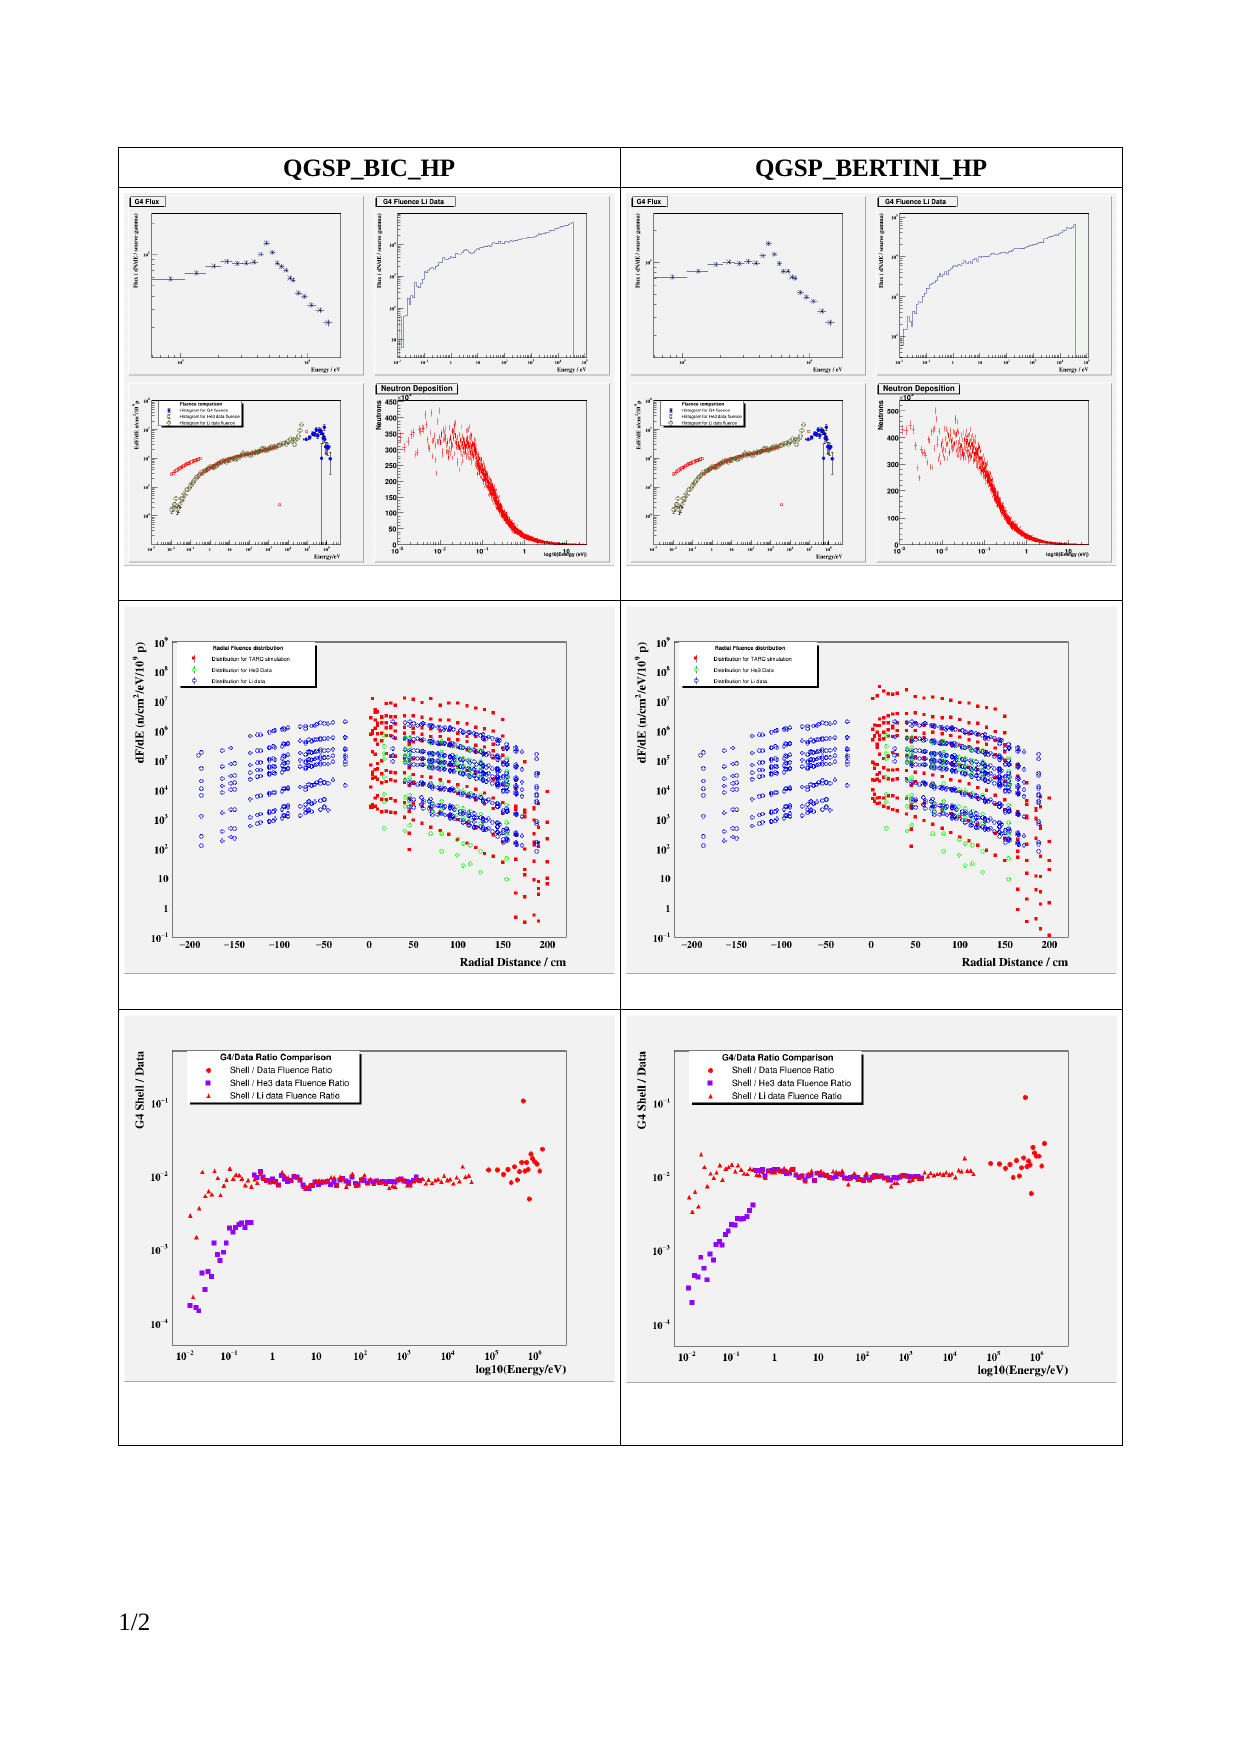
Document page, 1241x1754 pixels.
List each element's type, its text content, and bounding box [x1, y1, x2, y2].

table_header QGSP_BIC_HP [119, 148, 620, 187]
table_cell [119, 188, 620, 600]
picture [123, 606, 615, 974]
table_cell [621, 1010, 1122, 1445]
picture [123, 1014, 615, 1382]
table_header QGSP_BERTINI_HP [621, 148, 1122, 187]
picture [625, 606, 1117, 974]
picture [123, 193, 615, 566]
table_cell [119, 1010, 620, 1445]
table_cell [621, 188, 1122, 600]
table_cell [119, 601, 620, 1008]
table_cell [621, 601, 1122, 1008]
picture [625, 1014, 1117, 1383]
picture [625, 193, 1117, 566]
